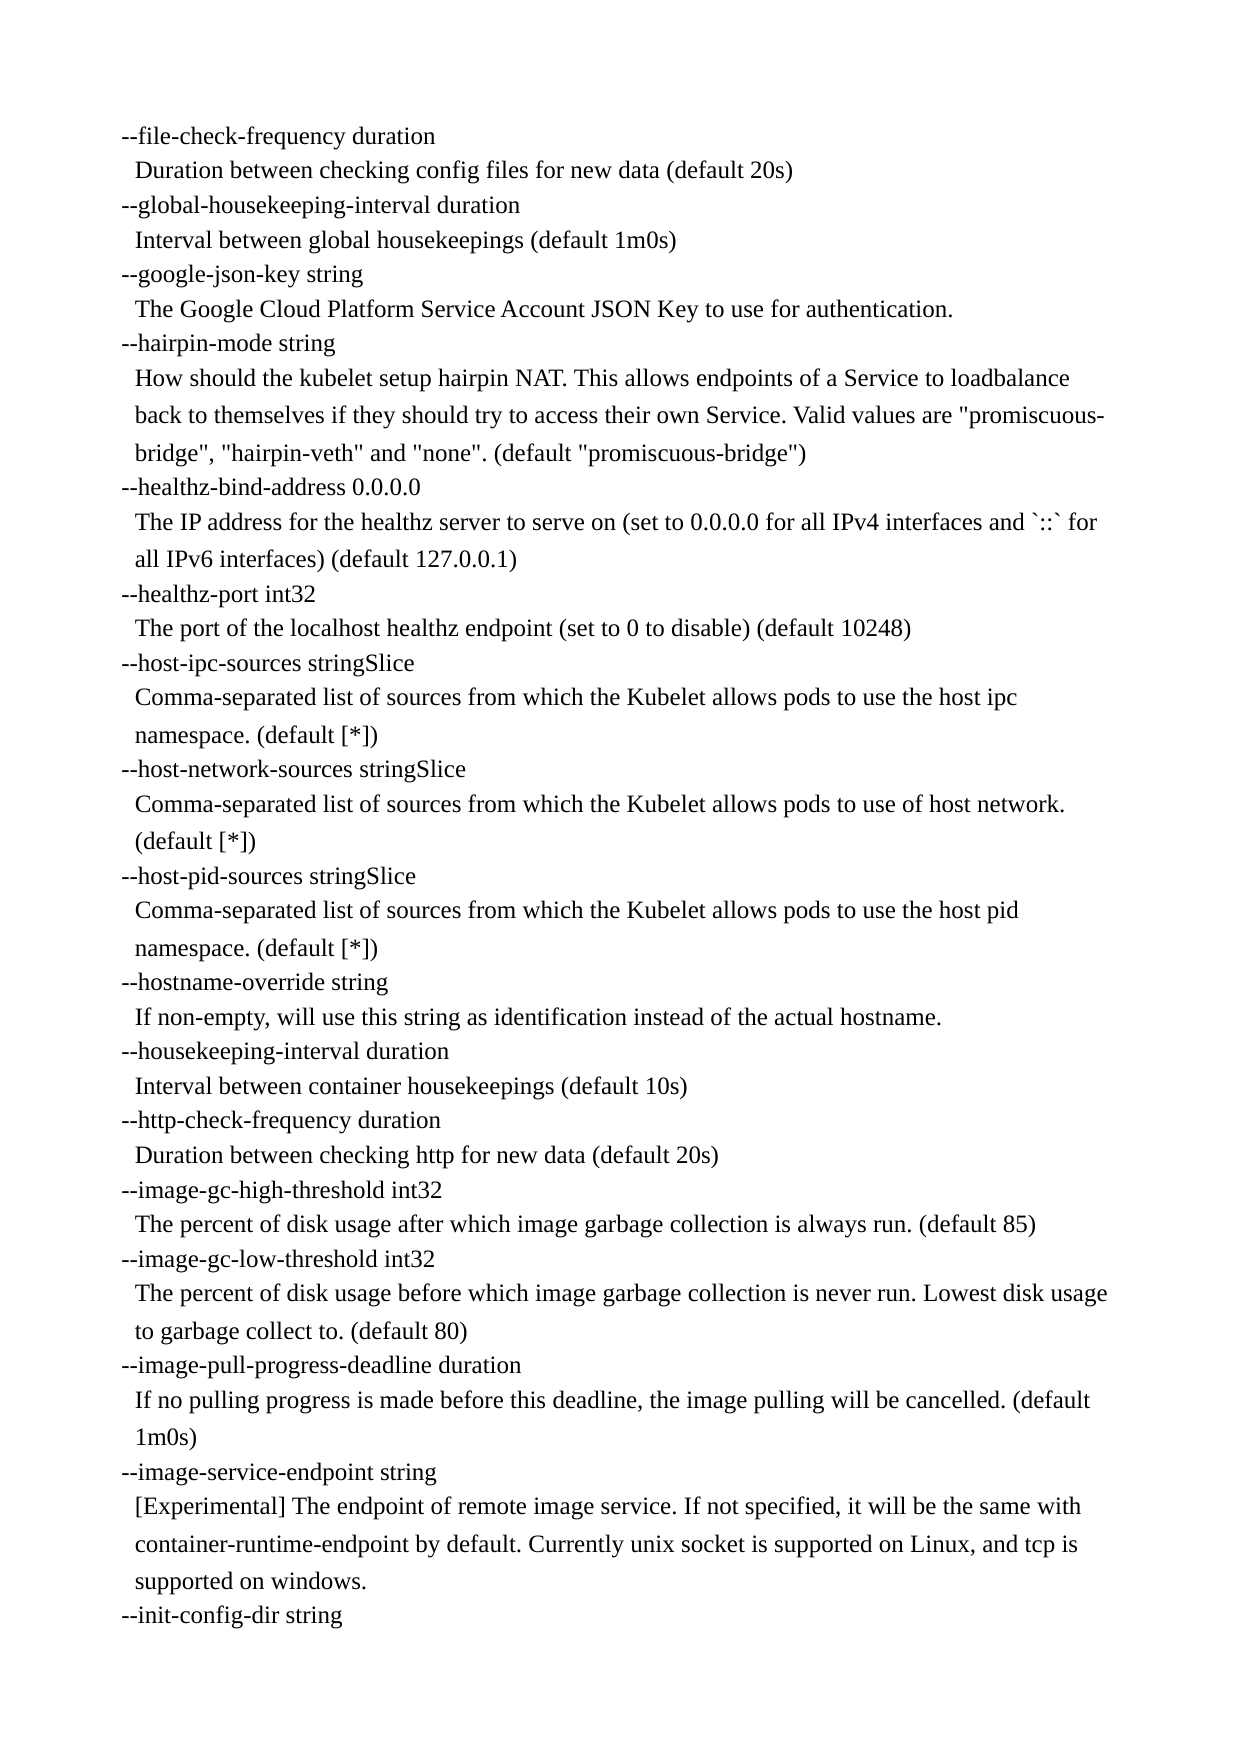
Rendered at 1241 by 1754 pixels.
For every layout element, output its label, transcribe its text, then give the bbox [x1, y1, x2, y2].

table_cell --host-ipc-sources stringSlice [118, 645, 1122, 679]
table_cell [118, 153, 132, 187]
table_cell If non-empty, will use this string as identification instead of the actual hostname. [132, 999, 1122, 1033]
table_cell [118, 680, 132, 751]
table_cell --healthz-bind-address 0.0.0.0 [118, 469, 1122, 504]
table_cell --init-config-dir string [118, 1598, 1122, 1632]
table_cell How should the kubelet setup hairpin NAT. This allows endpoints of a Service to loadbalance back to themselves if they should try to access their own Service. Valid values are "promiscuous-bridge", "hairpin-veth" and "none". (default "promiscuous-bridge") [132, 360, 1122, 469]
table_cell --host-network-sources stringSlice [118, 751, 1122, 786]
table_cell --image-service-endpoint string [118, 1454, 1122, 1488]
table_cell [118, 291, 132, 326]
table_cell [Experimental] The endpoint of remote image service. If not specified, it will be the same with container-runtime-endpoint by default. Currently unix socket is supported on Linux, and tcp is supported on windows. [132, 1489, 1122, 1598]
table_cell --hairpin-mode string [118, 326, 1122, 360]
table_cell [118, 1206, 132, 1241]
table_cell [118, 504, 132, 576]
table_cell Interval between container housekeepings (default 10s) [132, 1068, 1122, 1103]
table_cell [118, 1068, 132, 1103]
table_cell --file-check-frequency duration [118, 118, 1122, 153]
table_cell If no pulling progress is made before this deadline, the image pulling will be cancelled. (default 1m0s) [132, 1382, 1122, 1454]
table_cell --global-housekeeping-interval duration [118, 187, 1122, 222]
table_cell [118, 786, 132, 858]
table_cell The percent of disk usage after which image garbage collection is always run. (default 85) [132, 1206, 1122, 1241]
table_cell Comma-separated list of sources from which the Kubelet allows pods to use of host network. (default [*]) [132, 786, 1122, 858]
table_cell Duration between checking config files for new data (default 20s) [132, 153, 1122, 187]
table_cell The percent of disk usage before which image garbage collection is never run. Lowest disk usage to garbage collect to. (default 80) [132, 1276, 1122, 1347]
table_cell --healthz-port int32 [118, 576, 1122, 610]
table_cell --http-check-frequency duration [118, 1103, 1122, 1137]
table_cell Interval between global housekeepings (default 1m0s) [132, 222, 1122, 256]
table_cell Comma-separated list of sources from which the Kubelet allows pods to use the host ipc namespace. (default [*]) [132, 680, 1122, 751]
table_cell --host-pid-sources stringSlice [118, 858, 1122, 892]
table_cell --image-gc-low-threshold int32 [118, 1241, 1122, 1276]
table_cell The Google Cloud Platform Service Account JSON Key to use for authentication. [132, 291, 1122, 326]
table_cell The port of the localhost healthz endpoint (set to 0 to disable) (default 10248) [132, 610, 1122, 645]
table_cell --image-gc-high-threshold int32 [118, 1172, 1122, 1206]
table_cell [118, 1276, 132, 1347]
table_cell Comma-separated list of sources from which the Kubelet allows pods to use the host pid namespace. (default [*]) [132, 893, 1122, 964]
table_cell [118, 1137, 132, 1172]
table_cell [118, 1489, 132, 1598]
table_cell --google-json-key string [118, 256, 1122, 291]
table_cell --image-pull-progress-deadline duration [118, 1348, 1122, 1382]
table_cell [118, 610, 132, 645]
table_cell The IP address for the healthz server to serve on (set to 0.0.0.0 for all IPv4 interfaces and `::` for all IPv6 interfaces) (default 127.0.0.1) [132, 504, 1122, 576]
table_cell [118, 893, 132, 964]
table_cell [118, 1382, 132, 1454]
table_cell --hostname-override string [118, 964, 1122, 999]
table_cell [118, 999, 132, 1033]
table_cell --housekeeping-interval duration [118, 1034, 1122, 1068]
table_cell [118, 222, 132, 256]
table_cell Duration between checking http for new data (default 20s) [132, 1137, 1122, 1172]
table_cell [118, 360, 132, 469]
